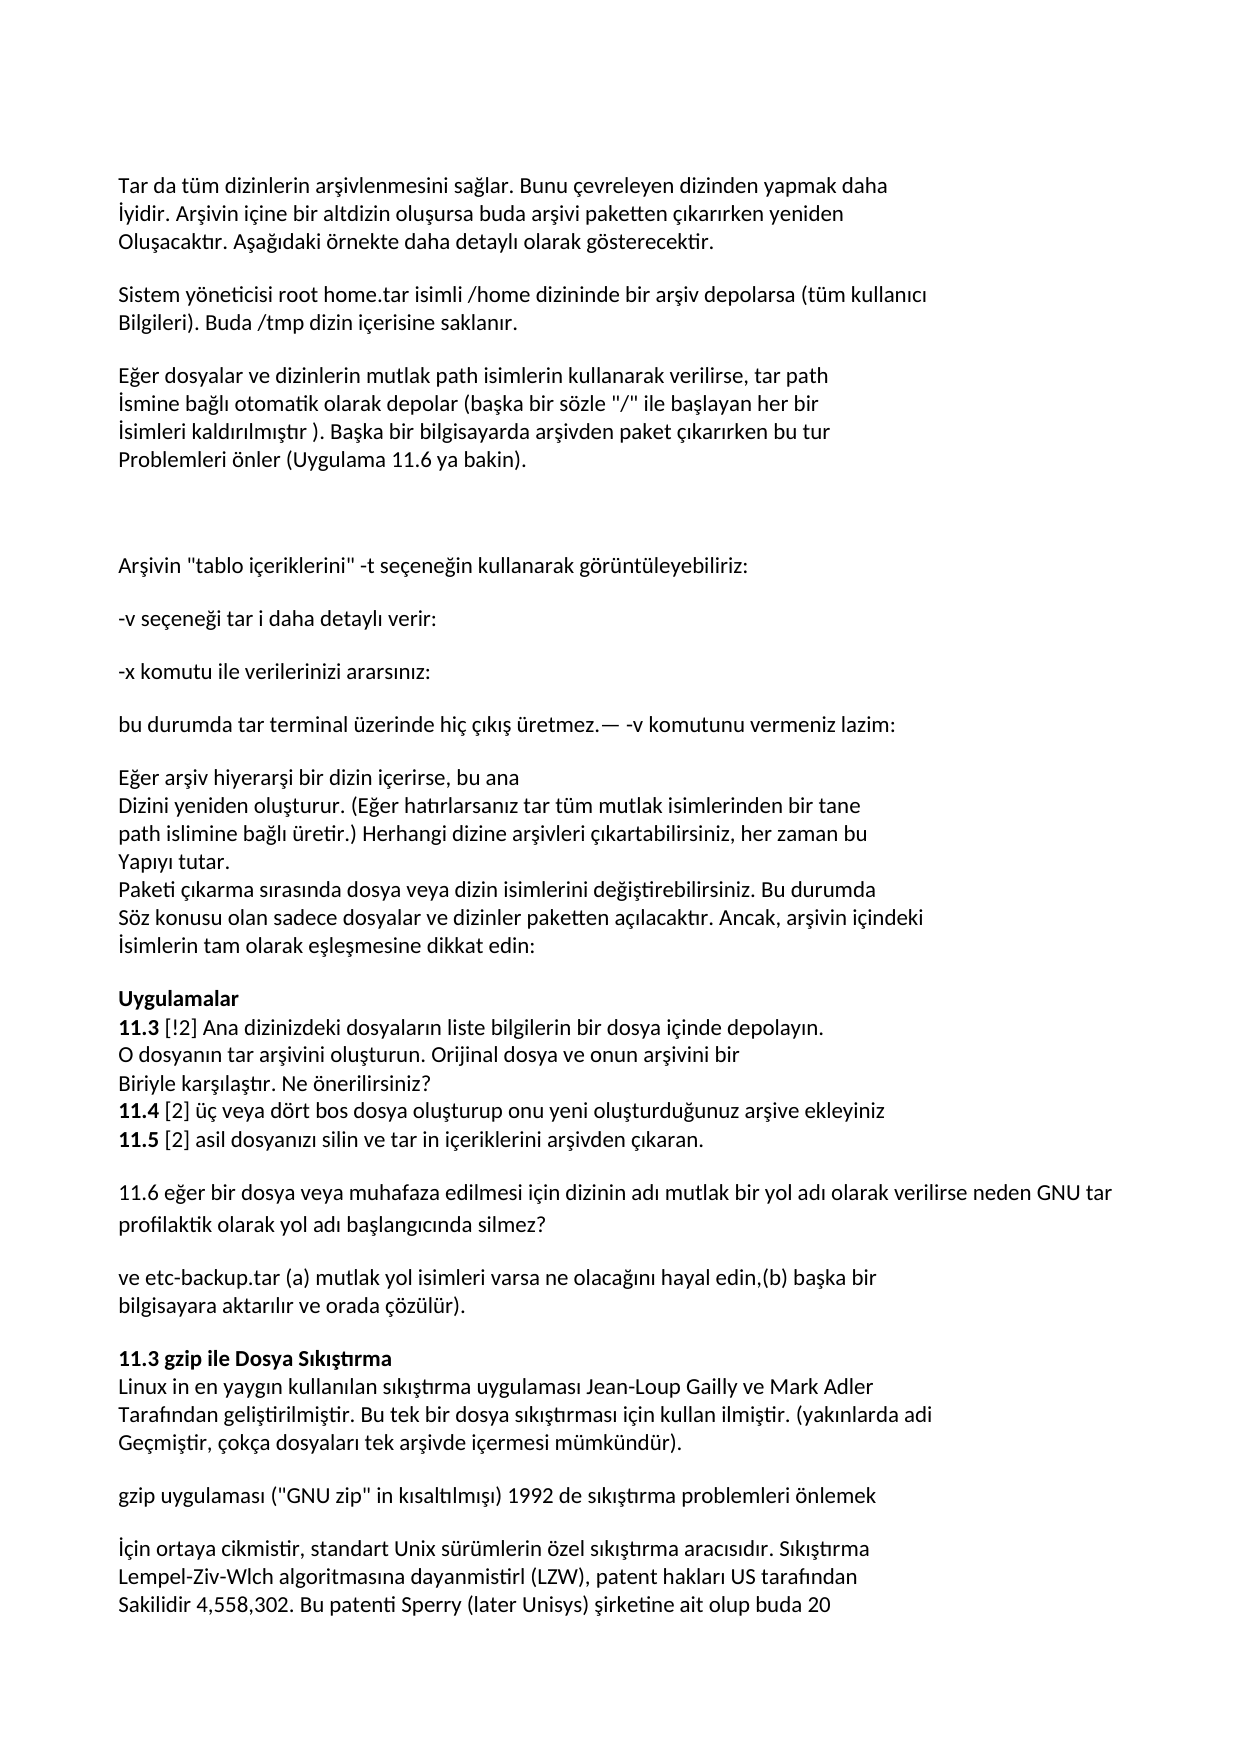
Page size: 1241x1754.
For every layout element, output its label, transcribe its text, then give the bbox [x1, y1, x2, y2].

text Eğer dosyalar ve dizinlerin mutlak path isimlerin kullanarak verilirse, tar path [118, 361, 1122, 389]
text O dosyanın tar arşivini oluşturun. Orijinal dosya ve onun arşivini bir [118, 1041, 1122, 1069]
text Geçmiştir, çokça dosyaları tek arşivde içermesi mümkündür). [118, 1428, 1122, 1456]
text İyidir. Arşivin içine bir altdizin oluşursa buda arşivi paketten çıkarırken yeniden [118, 199, 1122, 227]
text Sakilidir 4,558,302. Bu patenti Sperry (later Unisys) şirketine ait olup buda 20 [118, 1590, 1122, 1618]
text İsimleri kaldırılmıştır ). Başka bir bilgisayarda arşivden paket çıkarırken bu tur [118, 417, 1122, 445]
text Oluşacaktır. Aşağıdaki örnekte daha detaylı olarak gösterecektir. [118, 227, 1122, 255]
text Sistem yöneticisi root home.tar isimli /home dizininde bir arşiv depolarsa (tüm kullanıcı [118, 280, 1122, 308]
text -v seçeneği tar i daha detaylı verir: [118, 604, 1122, 632]
text Paketi çıkarma sırasında dosya veya dizin isimlerini değiştirebilirsiniz. Bu durumda [118, 876, 1122, 903]
text 11.6 eğer bir dosya veya muhafaza edilmesi için dizinin adı mutlak bir yol adı olarak verilirse neden GNU tar profilaktik olarak yol adı başlangıcında silmez? [118, 1178, 1122, 1238]
text Lempel-Ziv-Wlch algoritmasına dayanmistirl (LZW), patent hakları US tarafından [118, 1562, 1122, 1590]
text İçin ortaya cikmistir, standart Unix sürümlerin özel sıkıştırma aracısıdır. Sıkıştırma [118, 1534, 1122, 1562]
text İsimlerin tam olarak eşleşmesine dikkat edin: [118, 932, 1122, 959]
text gzip uygulaması ("GNU zip" in kısaltılmışı) 1992 de sıkıştırma problemleri önlemek [118, 1481, 1122, 1509]
text 11.4 [2] üç veya dört bos dosya oluşturup onu yeni oluşturduğunuz arşive ekleyiniz [118, 1097, 1122, 1125]
text path islimine bağlı üretir.) Herhangi dizine arşivleri çıkartabilirsiniz, her zaman bu [118, 819, 1122, 847]
text 11.3 gzip ile Dosya Sıkıştırma [118, 1344, 1122, 1372]
text Tar da tüm dizinlerin arşivlenmesini sağlar. Bunu çevreleyen dizinden yapmak daha [118, 171, 1122, 199]
text Dizini yeniden oluşturur. (Eğer hatırlarsanız tar tüm mutlak isimlerinden bir tane [118, 791, 1122, 819]
text Yapıyı tutar. [118, 847, 1122, 876]
text 11.3 [!2] Ana dizinizdeki dosyaların liste bilgilerin bir dosya içinde depolayın. [118, 1013, 1122, 1041]
text 11.5 [2] asil dosyanızı silin ve tar in içeriklerini arşivden çıkaran. [118, 1125, 1122, 1153]
text Bilgileri). Buda /tmp dizin içerisine saklanır. [118, 308, 1122, 336]
text bu durumda tar terminal üzerinde hiç çıkış üretmez.— -v komutunu vermeniz lazim: [118, 710, 1122, 738]
text Linux in en yaygın kullanılan sıkıştırma uygulaması Jean-Loup Gailly ve Mark Adler [118, 1372, 1122, 1400]
text Uygulamalar [118, 984, 1122, 1013]
text -x komutu ile verilerinizi ararsınız: [118, 657, 1122, 685]
text Biriyle karşılaştır. Ne önerilirsiniz? [118, 1069, 1122, 1097]
text bilgisayara aktarılır ve orada çözülür). [118, 1291, 1122, 1319]
text Eğer arşiv hiyerarşi bir dizin içerirse, bu ana [118, 763, 1122, 791]
text Arşivin "tablo içeriklerini" -t seçeneğin kullanarak görüntüleyebiliriz: [118, 551, 1122, 579]
text ve etc-backup.tar (a) mutlak yol isimleri varsa ne olacağını hayal edin,(b) başka bir [118, 1263, 1122, 1291]
text İsmine bağlı otomatik olarak depolar (başka bir sözle "/" ile başlayan her bir [118, 389, 1122, 417]
text Tarafından geliştirilmiştir. Bu tek bir dosya sıkıştırması için kullan ilmiştir. (yakınlarda adi [118, 1400, 1122, 1428]
text Söz konusu olan sadece dosyalar ve dizinler paketten açılacaktır. Ancak, arşivin içindeki [118, 903, 1122, 932]
text Problemleri önler (Uygulama 11.6 ya bakin). [118, 445, 1122, 473]
